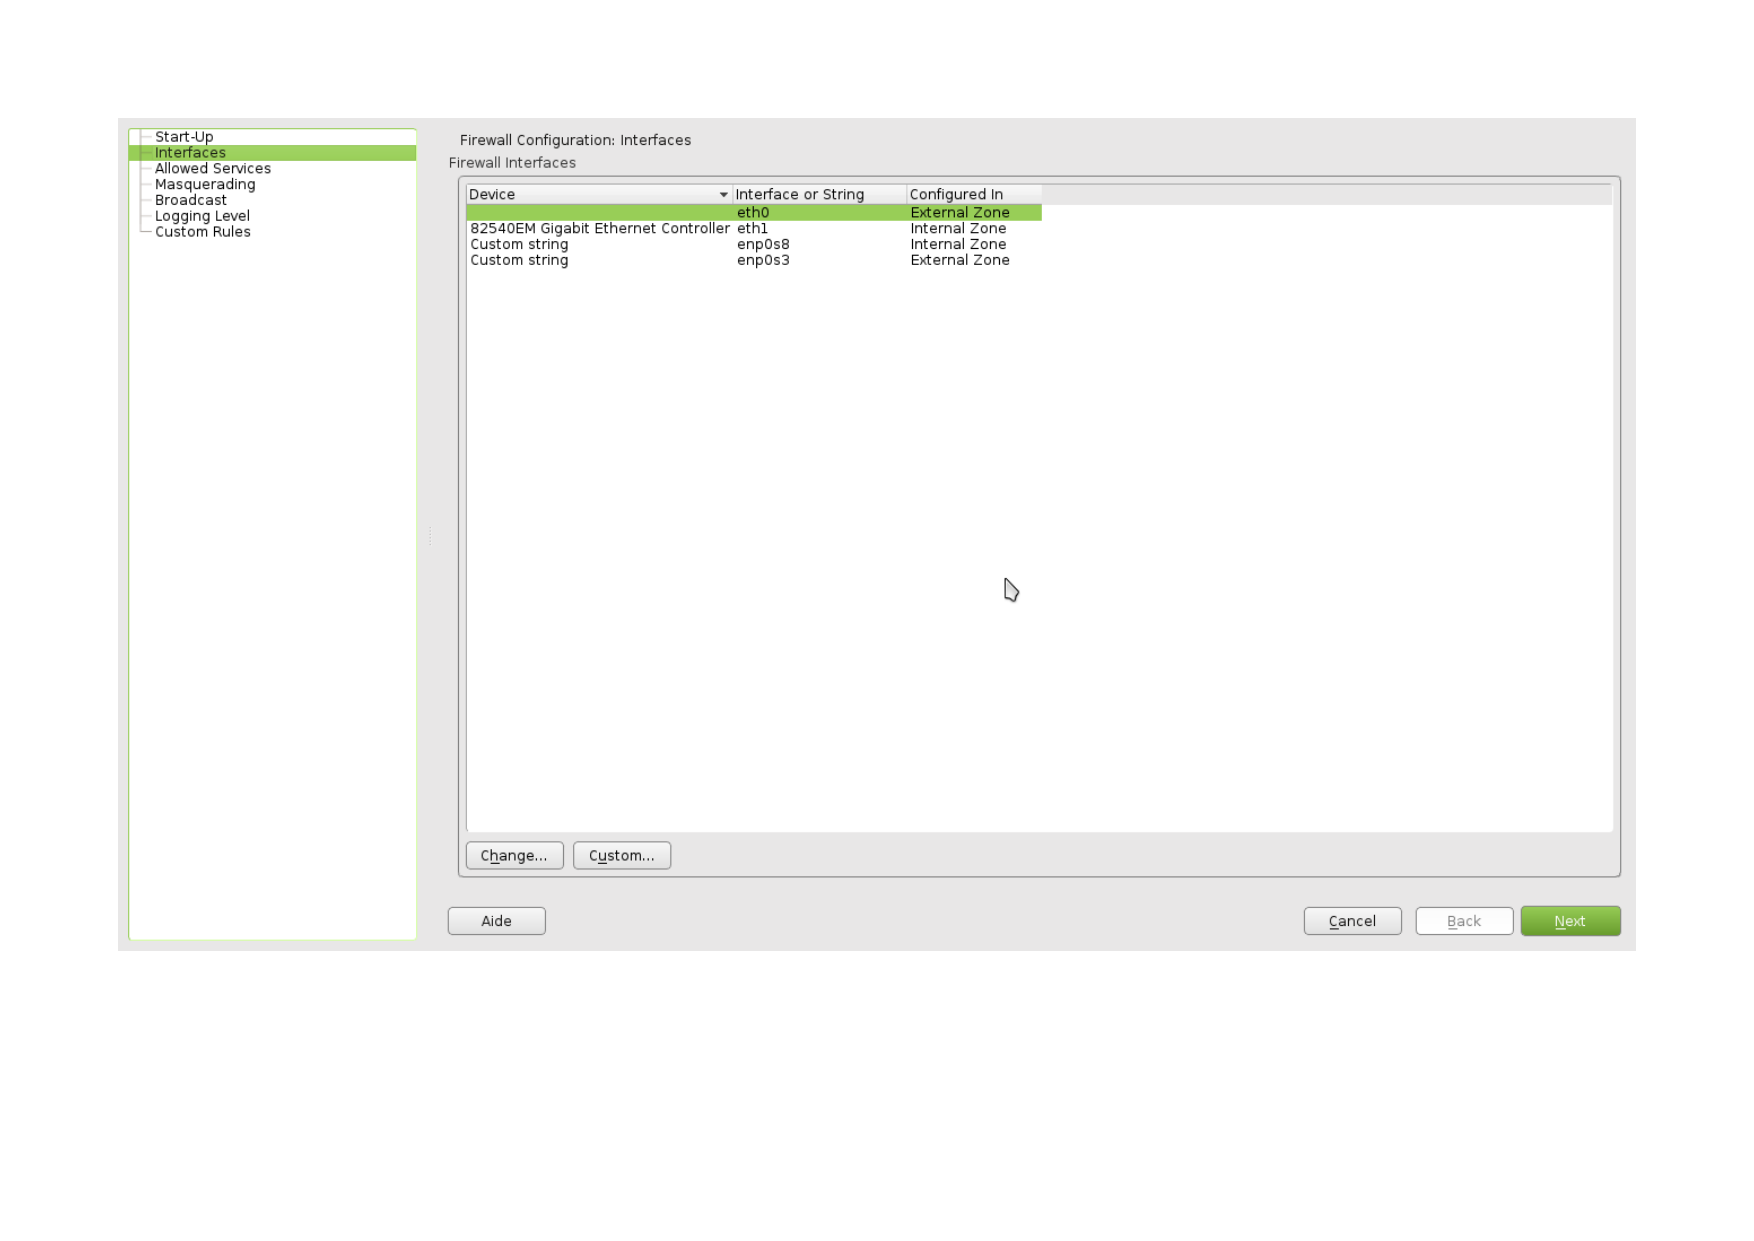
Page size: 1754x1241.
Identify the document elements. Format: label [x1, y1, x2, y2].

picture [118, 118, 1636, 951]
